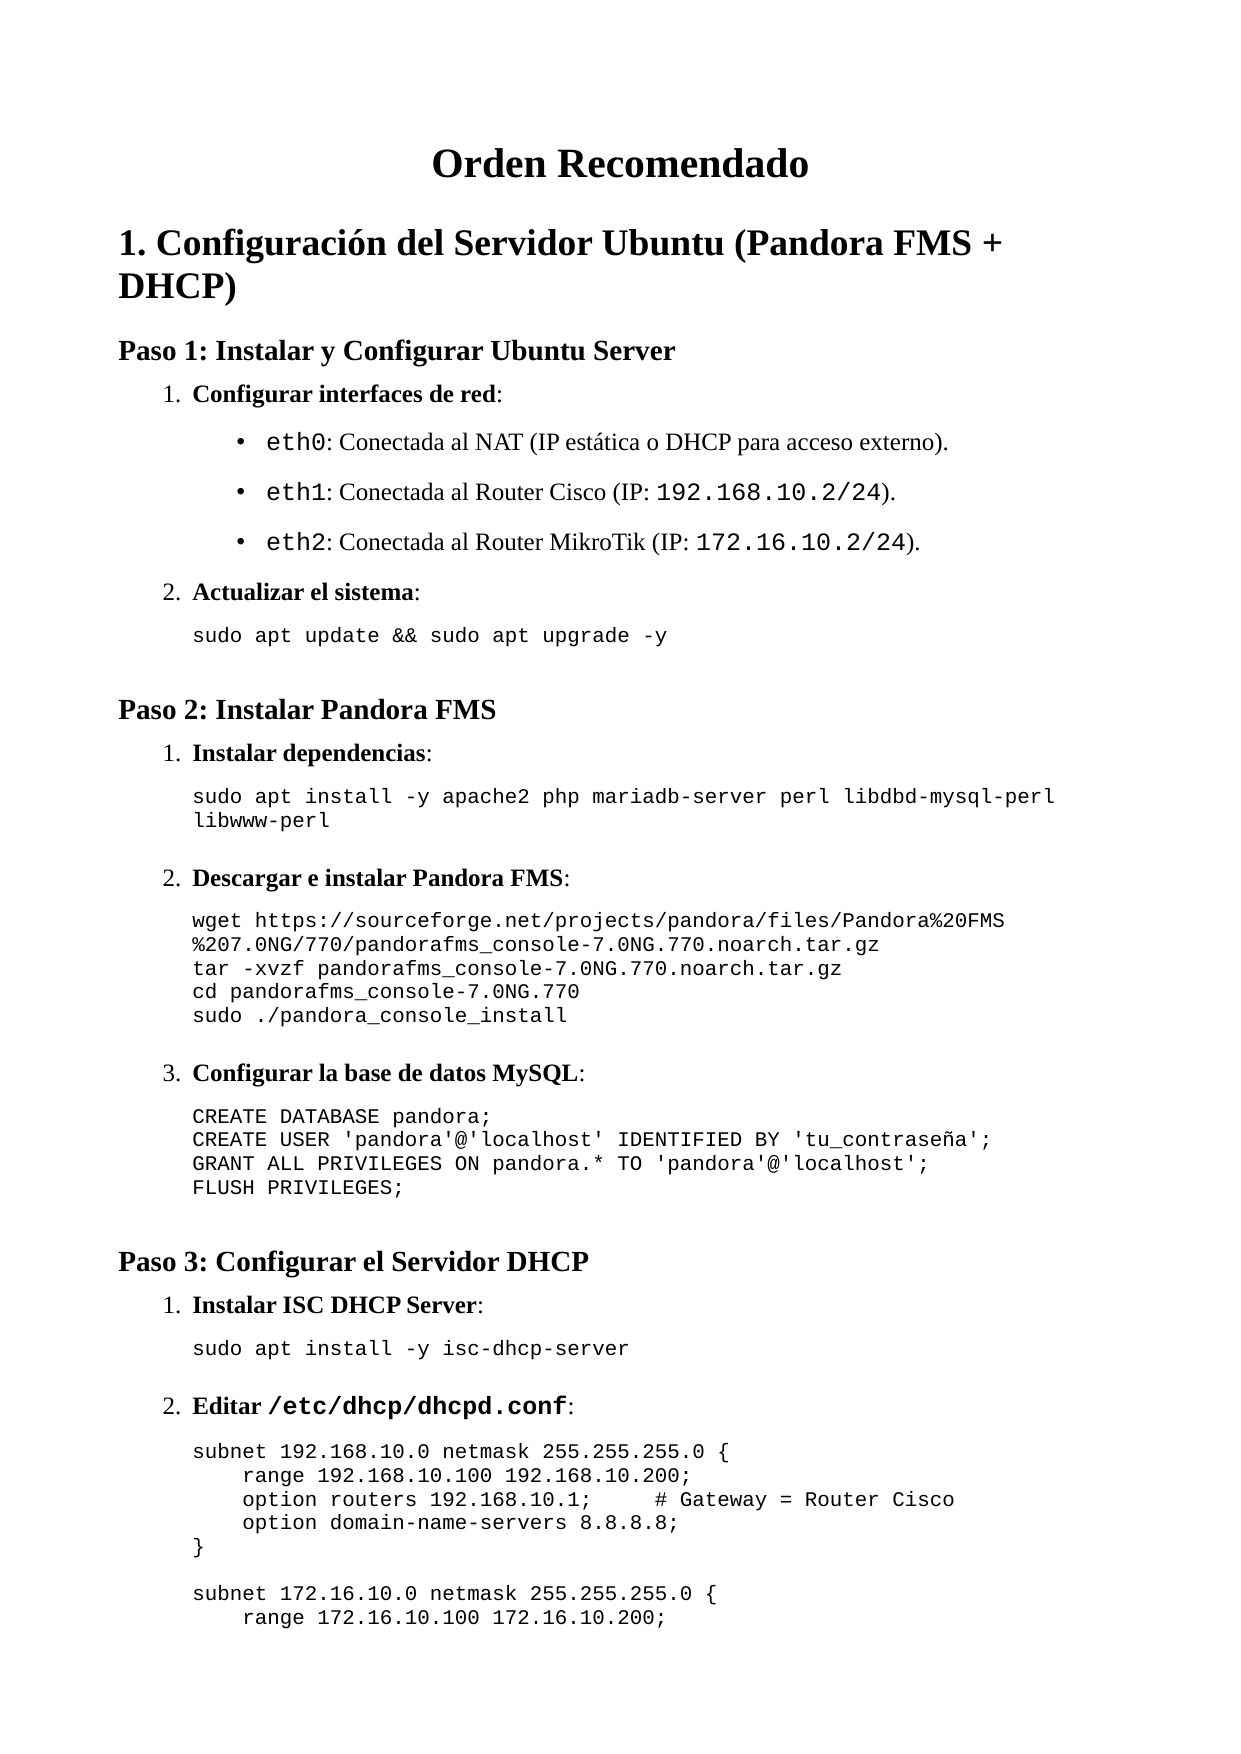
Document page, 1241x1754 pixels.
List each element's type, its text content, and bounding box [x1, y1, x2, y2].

list range 192.168.10.100 192.168.10.200; [162, 1465, 1122, 1488]
list Editar /etc/dhcp/dhcpd.conf: [162, 1391, 1122, 1422]
list FLUSH PRIVILEGES; [162, 1177, 1122, 1200]
list sudo apt install -y apache2 php mariadb-server perl libdbd-mysql-perl libwww-perl [162, 786, 1122, 833]
list cd pandorafms_console-7.0NG.770 [162, 981, 1122, 1005]
subtitle Paso 2: Instalar Pandora FMS [118, 692, 1122, 726]
list Instalar ISC DHCP Server: [162, 1291, 1122, 1319]
list option domain-name-servers 8.8.8.8; [162, 1512, 1122, 1536]
list eth0: Conectada al NAT (IP estática o DHCP para acceso externo). [236, 427, 1122, 458]
list GRANT ALL PRIVILEGES ON pandora.* TO 'pandora'@'localhost'; [162, 1153, 1122, 1177]
list sudo ./pandora_console_install [162, 1005, 1122, 1029]
list Configurar interfaces de red: [162, 379, 1122, 408]
list range 172.16.10.100 172.16.10.200; [162, 1607, 1122, 1630]
list Configurar la base de datos MySQL: [162, 1058, 1122, 1087]
list tar -xvzf pandorafms_console-7.0NG.770.noarch.tar.gz [162, 958, 1122, 981]
list Descargar e instalar Pandora FMS: [162, 863, 1122, 892]
list } [162, 1536, 1122, 1559]
subtitle Paso 3: Configurar el Servidor DHCP [118, 1244, 1122, 1278]
list wget https://sourceforge.net/projects/pandora/files/Pandora%20FMS%207.0NG/770/pandorafms_console-7.0NG.770.noarch.tar.gz [162, 911, 1122, 958]
list subnet 192.168.10.0 netmask 255.255.255.0 { [162, 1441, 1122, 1465]
list CREATE USER 'pandora'@'localhost' IDENTIFIED BY 'tu_contraseña'; [162, 1129, 1122, 1153]
list Actualizar el sistema: [162, 577, 1122, 606]
list option routers 192.168.10.1; # Gateway = Router Cisco [162, 1488, 1122, 1512]
list sudo apt update && sudo apt upgrade -y [162, 625, 1122, 648]
subtitle Orden Recomendado [118, 139, 1122, 187]
subtitle Paso 1: Instalar y Configurar Ubuntu Server [118, 333, 1122, 367]
list sudo apt install -y isc-dhcp-server [162, 1338, 1122, 1362]
subtitle 1. Configuración del Servidor Ubuntu (Pandora FMS + DHCP) [118, 220, 1122, 306]
list eth2: Conectada al Router MikroTik (IP: 172.16.10.2/24). [236, 527, 1122, 558]
list subnet 172.16.10.0 netmask 255.255.255.0 { [162, 1583, 1122, 1607]
list CREATE DATABASE pandora; [162, 1106, 1122, 1129]
list Instalar dependencias: [162, 738, 1122, 767]
list eth1: Conectada al Router Cisco (IP: 192.168.10.2/24). [236, 477, 1122, 508]
